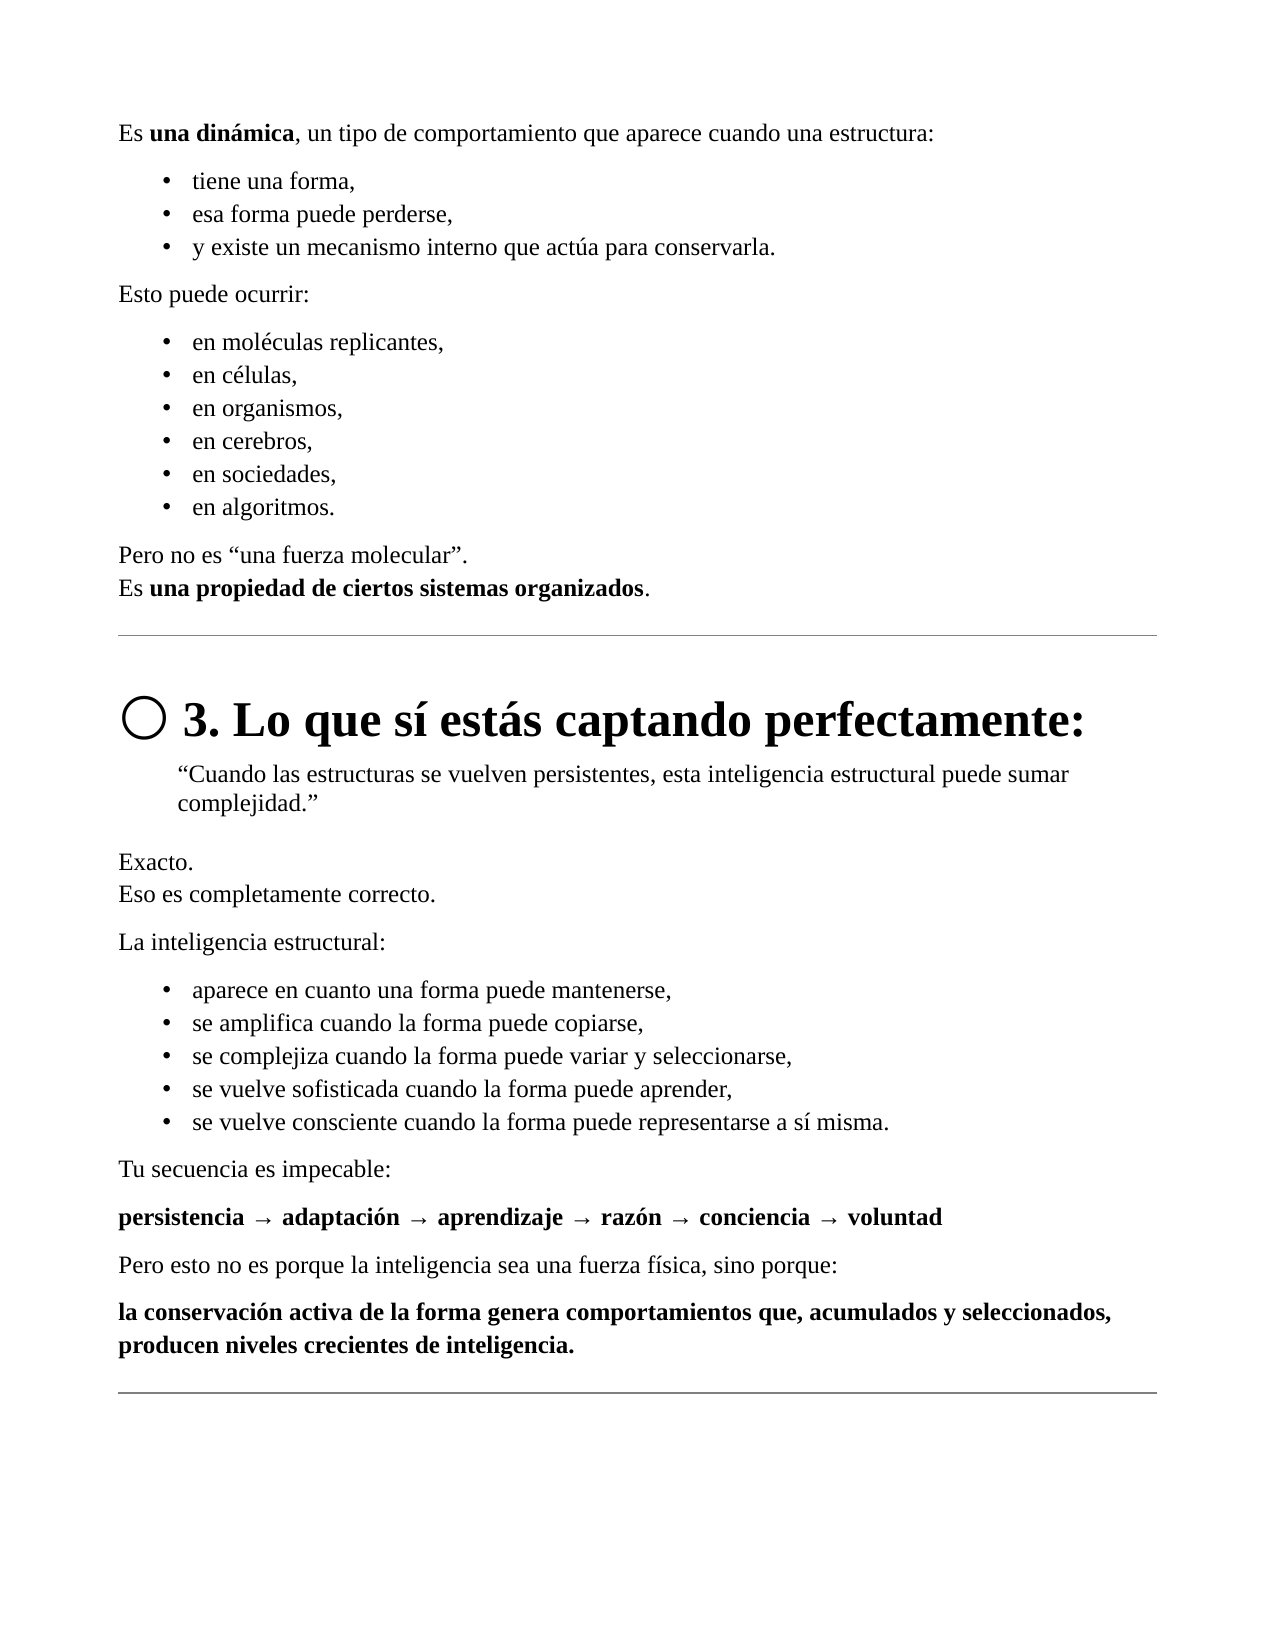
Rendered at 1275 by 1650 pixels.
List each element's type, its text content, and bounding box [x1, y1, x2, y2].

list en organismos, [162, 393, 1157, 422]
list en sociedades, [162, 459, 1157, 488]
subtitle 🌕 3. Lo que sí estás captando perfectamente: [118, 689, 1157, 747]
text Pero no es “una fuerza molecular”. Es una propiedad de ciertos sistemas organizados. [118, 540, 1157, 601]
list se amplifica cuando la forma puede copiarse, [162, 1008, 1157, 1037]
text Exacto. Eso es completamente correcto. [118, 847, 1157, 908]
text Es una dinámica, un tipo de comportamiento que aparece cuando una estructura: [118, 118, 1157, 147]
list se vuelve sofisticada cuando la forma puede aprender, [162, 1074, 1157, 1103]
list en algoritmos. [162, 492, 1157, 521]
list en moléculas replicantes, [162, 327, 1157, 356]
text Esto puede ocurrir: [118, 279, 1157, 308]
list aparece en cuanto una forma puede mantenerse, [162, 975, 1157, 1003]
list en células, [162, 360, 1157, 389]
text “Cuando las estructuras se vuelven persistentes, esta inteligencia estructural puede sumar complejidad.” [177, 759, 1098, 817]
list se complejiza cuando la forma puede variar y seleccionarse, [162, 1041, 1157, 1069]
text Pero esto no es porque la inteligencia sea una fuerza física, sino porque: [118, 1250, 1157, 1278]
list y existe un mecanismo interno que actúa para conservarla. [162, 232, 1157, 261]
text la conservación activa de la forma genera comportamientos que, acumulados y seleccionados, producen niveles crecientes de inteligencia. [118, 1297, 1157, 1359]
list en cerebros, [162, 426, 1157, 455]
text persistencia → adaptación → aprendizaje → razón → conciencia → voluntad [118, 1202, 1157, 1231]
list se vuelve consciente cuando la forma puede representarse a sí misma. [162, 1107, 1157, 1136]
text Tu secuencia es impecable: [118, 1154, 1157, 1183]
list tiene una forma, [162, 166, 1157, 194]
list esa forma puede perderse, [162, 199, 1157, 227]
text La inteligencia estructural: [118, 927, 1157, 956]
